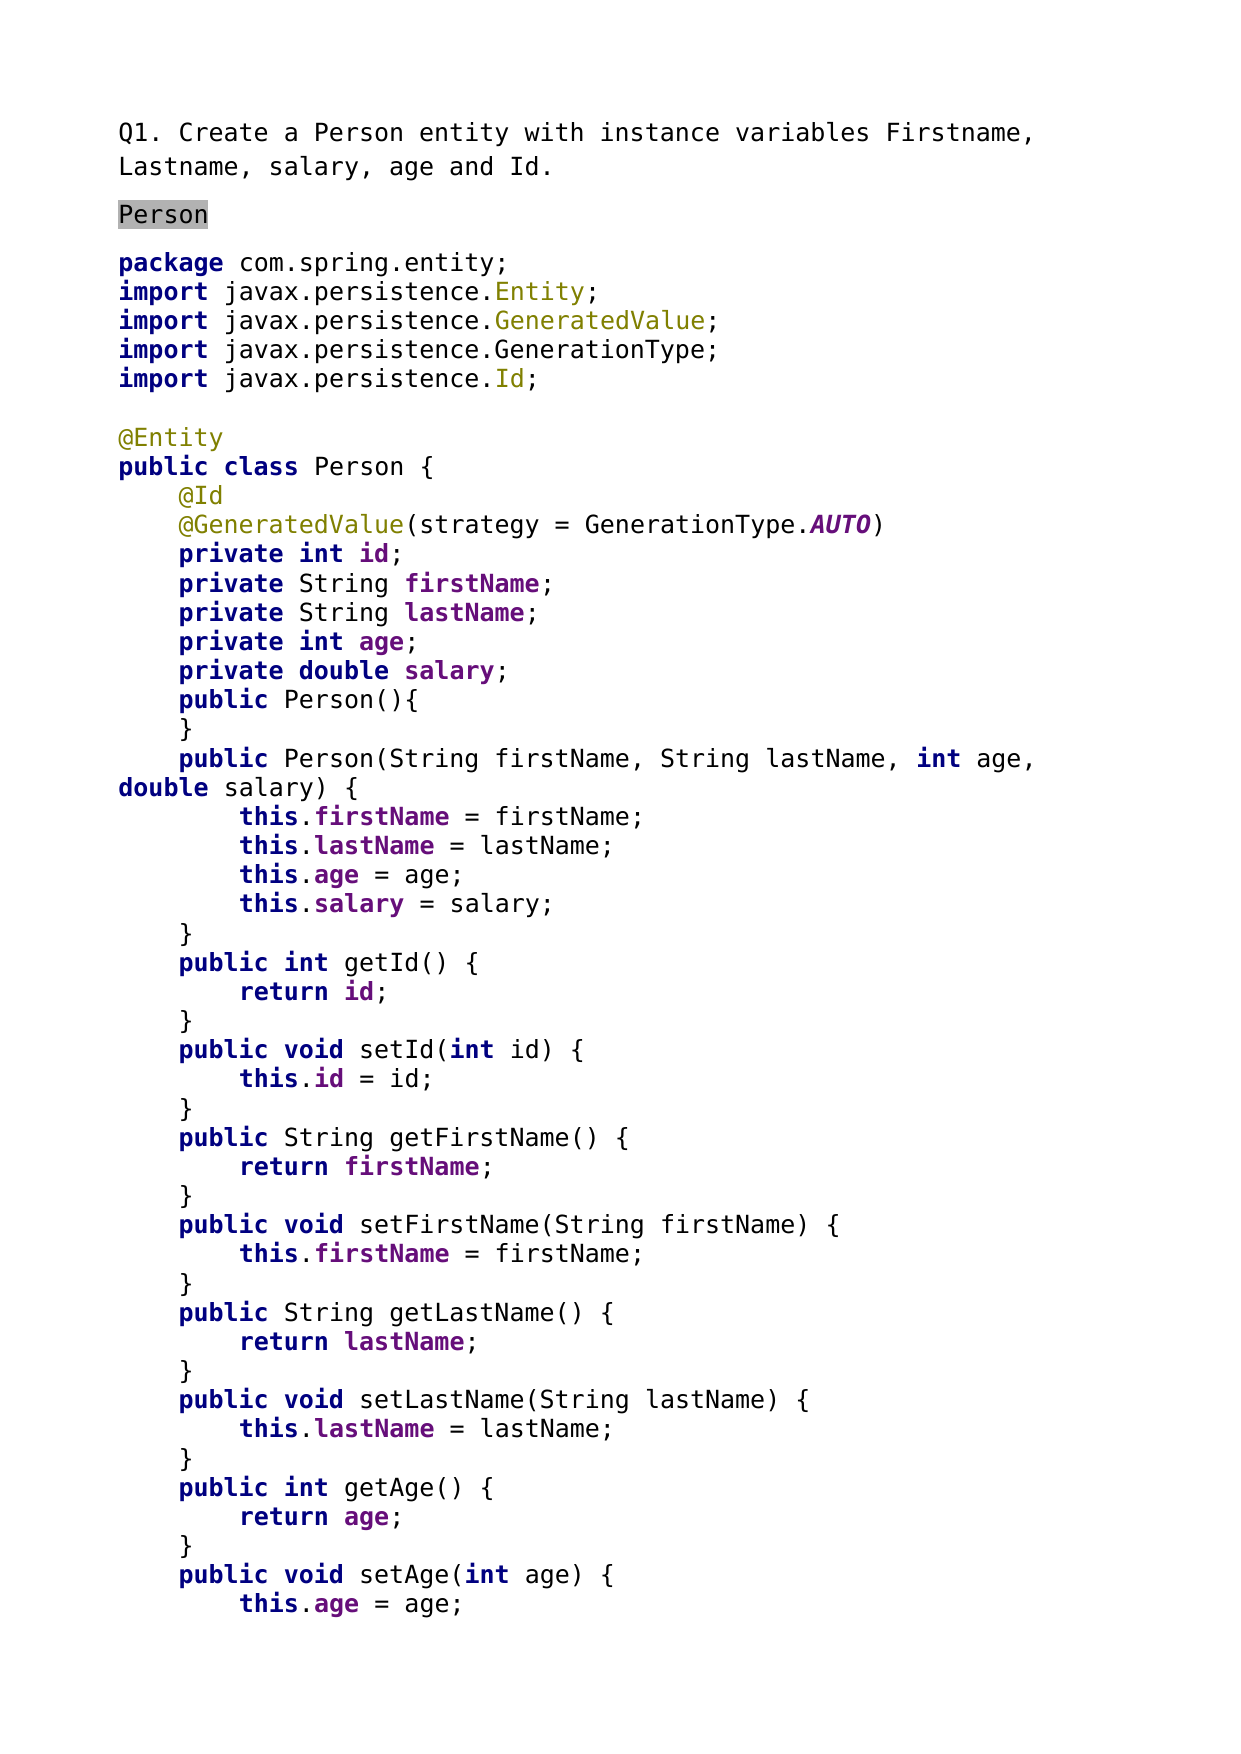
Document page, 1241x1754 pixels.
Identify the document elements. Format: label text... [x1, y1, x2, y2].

text import javax.persistence.Id; [118, 364, 1122, 394]
text import javax.persistence.GenerationType; [118, 335, 1122, 364]
text private String firstName; [118, 569, 1122, 598]
text } [118, 1006, 1122, 1035]
text this.age = age; [118, 1589, 1122, 1619]
text public Person(){ [118, 685, 1122, 714]
text public String getLastName() { [118, 1298, 1122, 1327]
text } [118, 714, 1122, 744]
text public void setLastName(String lastName) { [118, 1385, 1122, 1414]
text } [118, 1181, 1122, 1210]
text private int age; [118, 627, 1122, 656]
text private int id; [118, 539, 1122, 569]
text import javax.persistence.GeneratedValue; [118, 306, 1122, 335]
text return id; [118, 977, 1122, 1006]
text Q1. Create a Person entity with instance variables Firstname, Lastname, salary, age and Id. [118, 118, 1122, 181]
text return firstName; [118, 1152, 1122, 1181]
text public String getFirstName() { [118, 1123, 1122, 1152]
text @Id [118, 481, 1122, 510]
text } [118, 1356, 1122, 1385]
text public void setAge(int age) { [118, 1560, 1122, 1589]
text public Person(String firstName, String lastName, int age, double salary) { [118, 744, 1122, 802]
text package com.spring.entity; [118, 248, 1122, 277]
text @GeneratedValue(strategy = GenerationType.AUTO) [118, 510, 1122, 539]
text private double salary; [118, 656, 1122, 685]
text this.salary = salary; [118, 889, 1122, 919]
text return lastName; [118, 1327, 1122, 1356]
text } [118, 1094, 1122, 1123]
text } [118, 1531, 1122, 1560]
text public class Person { [118, 452, 1122, 481]
text this.lastName = lastName; [118, 831, 1122, 860]
text this.firstName = firstName; [118, 802, 1122, 831]
text public void setId(int id) { [118, 1035, 1122, 1064]
text } [118, 919, 1122, 948]
text this.firstName = firstName; [118, 1239, 1122, 1269]
text this.lastName = lastName; [118, 1414, 1122, 1444]
text public void setFirstName(String firstName) { [118, 1210, 1122, 1239]
text public int getAge() { [118, 1473, 1122, 1502]
text this.id = id; [118, 1064, 1122, 1094]
text } [118, 1444, 1122, 1473]
text public int getId() { [118, 948, 1122, 977]
text Person [118, 200, 1122, 229]
text @Entity [118, 423, 1122, 452]
text import javax.persistence.Entity; [118, 277, 1122, 306]
text } [118, 1269, 1122, 1298]
text return age; [118, 1502, 1122, 1531]
text private String lastName; [118, 598, 1122, 627]
text this.age = age; [118, 860, 1122, 889]
